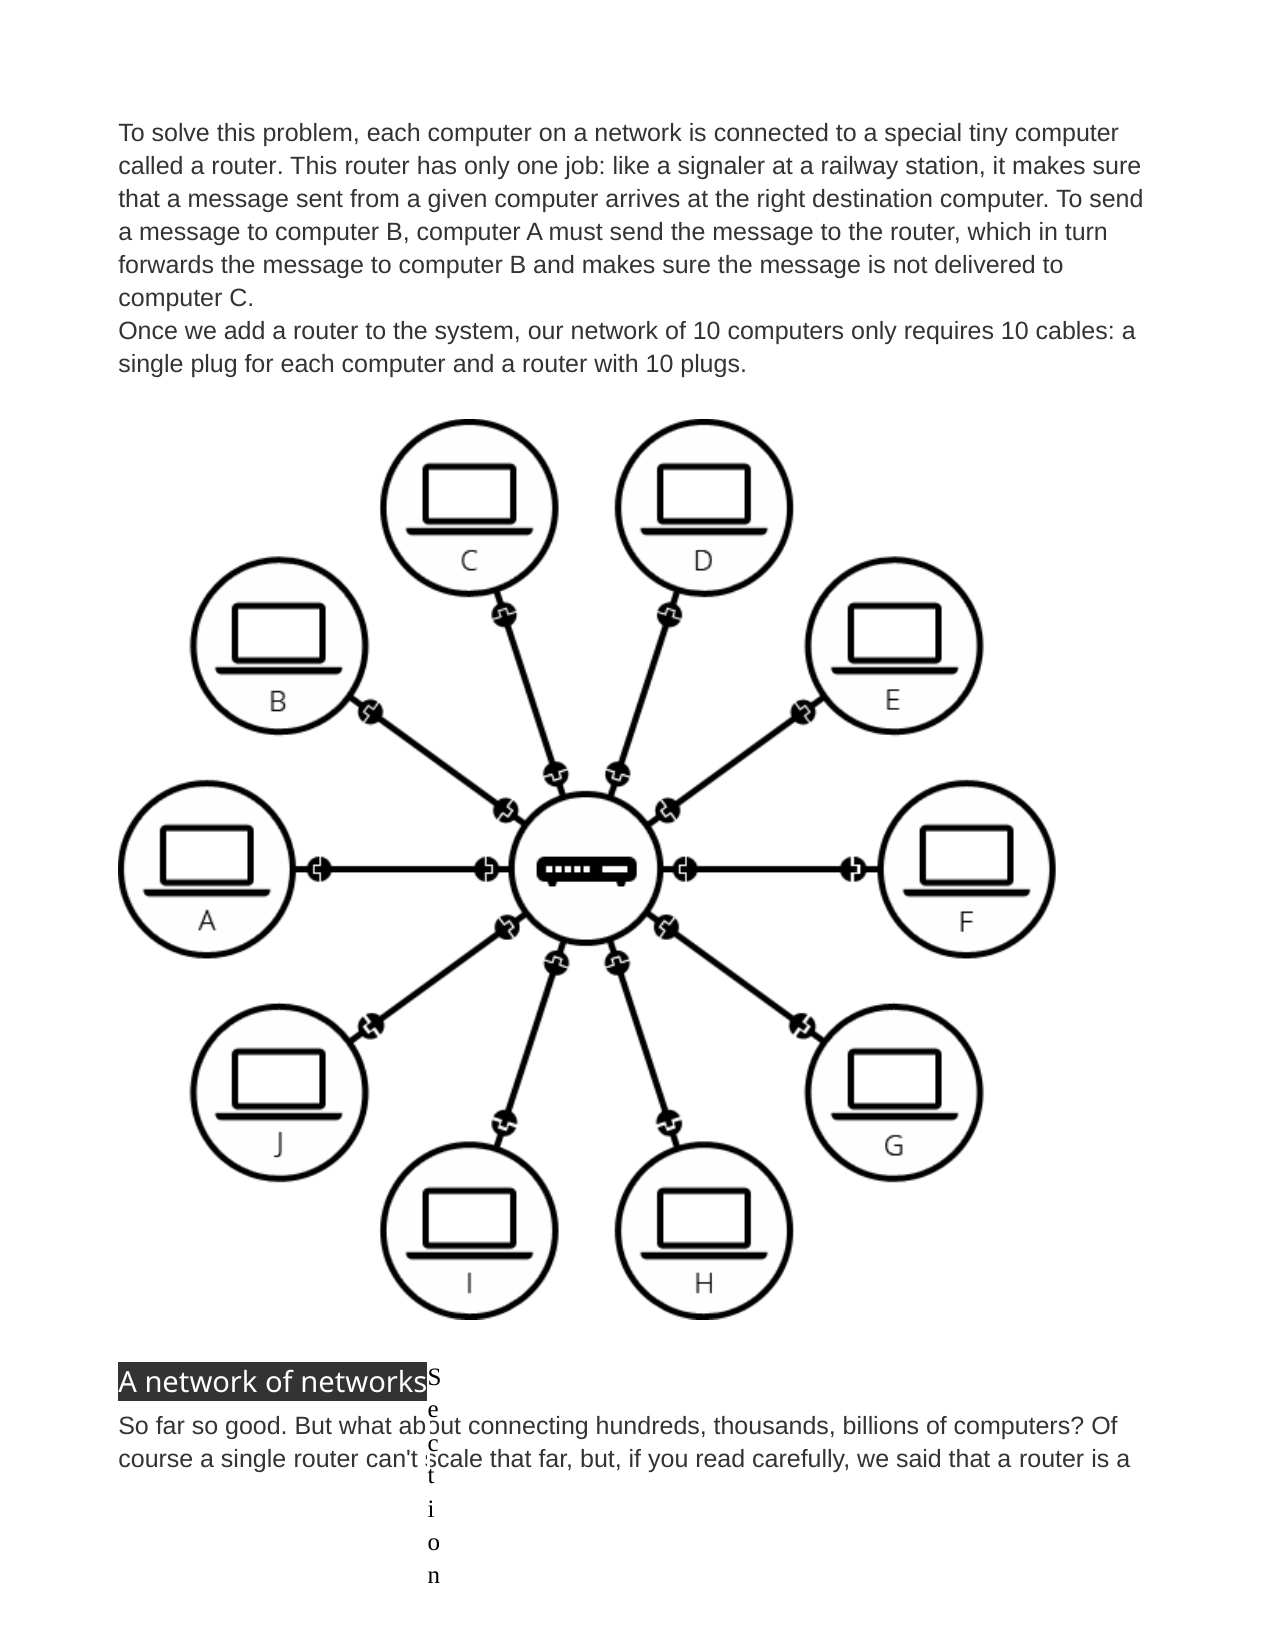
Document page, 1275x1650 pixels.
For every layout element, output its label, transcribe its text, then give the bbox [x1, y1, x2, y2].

subtitle A network of networks [430, 1362, 1157, 1401]
text To solve this problem, each computer on a network is connected to a special tiny computer called a router. This router has only one job: like a signaler at a railway station, it makes sure that a message sent from a given computer arrives at the right destination computer. To send a message to computer B, computer A must send the message to the router, which in turn forwards the message to computer B and makes sure the message is not delivered to computer C. [118, 118, 1157, 312]
text So far so good. But what about connecting hundreds, thousands, billions of computers? Of course a single router can't scale that far, but, if you read carefully, we said that a router is a computer like any other, so what keeps us from connecting two routers together? Nothing, so let's do that. [430, 1411, 1157, 1473]
text So far so good. But what about connecting hundreds, thousands, billions of computers? Of course a single router can't scale that far, but, if you read carefully, we said that a router is a computer like any other, so what keeps us from connecting two routers together? Nothing, so let's do that. [118, 1411, 427, 1473]
picture [118, 419, 1056, 1320]
subtitle A network of networks [118, 1362, 427, 1401]
text Once we add a router to the system, our network of 10 computers only requires 10 cables: a single plug for each computer and a router with 10 plugs. [118, 316, 1157, 378]
